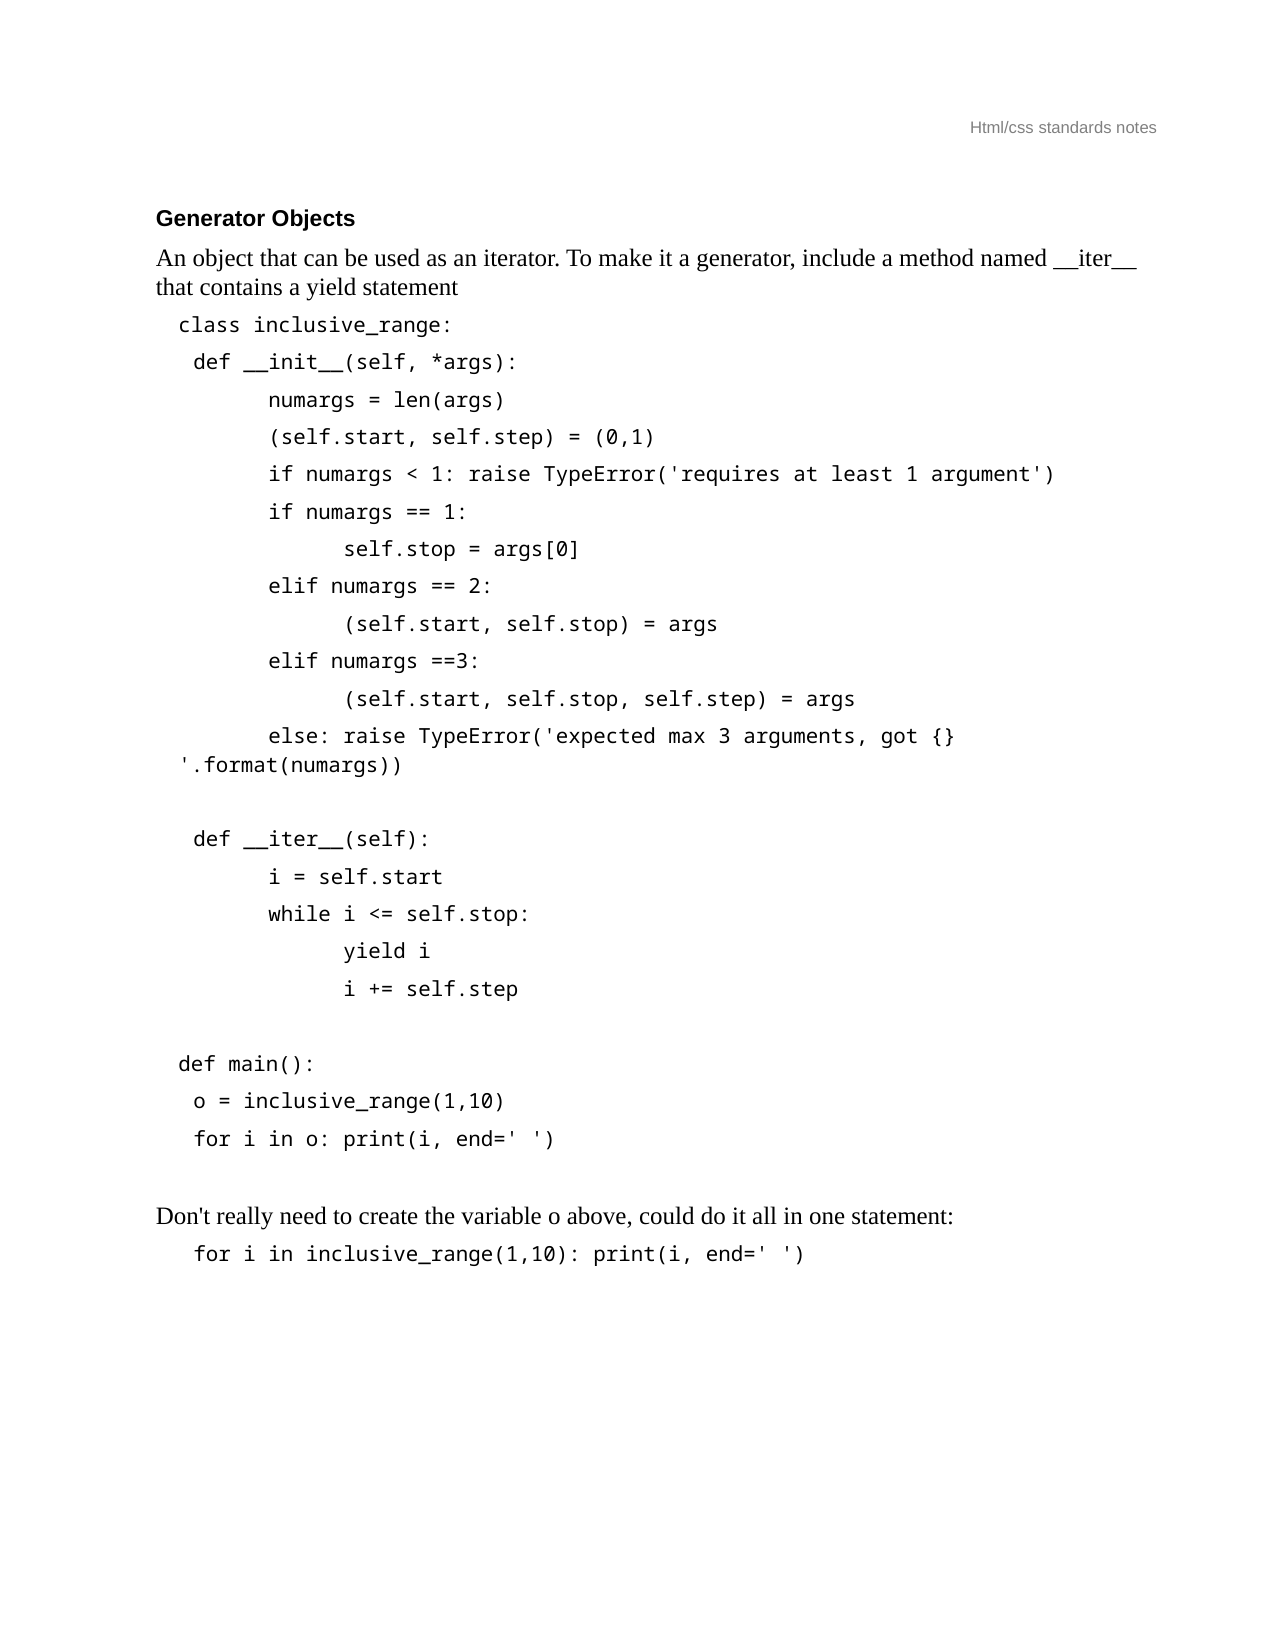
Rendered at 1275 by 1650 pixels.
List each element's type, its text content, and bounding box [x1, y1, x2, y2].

text elif numargs ==3: [178, 646, 1157, 675]
text elif numargs == 2: [178, 572, 1157, 600]
subtitle Generator Objects [156, 205, 1157, 231]
text (self.start, self.step) = (0,1) [178, 422, 1157, 451]
text if numargs < 1: raise TypeError('requires at least 1 argument') [178, 459, 1157, 488]
text if numargs == 1: [178, 497, 1157, 525]
text (self.start, self.stop, self.step) = args [178, 684, 1157, 712]
text for i in inclusive_range(1,10): print(i, end=' ') [178, 1239, 1157, 1268]
text Don't really need to create the variable o above, could do it all in one statement: [156, 1201, 1157, 1230]
text def __iter__(self): [178, 824, 1157, 853]
text class inclusive_range: [178, 310, 1157, 338]
text i += self.step [178, 974, 1157, 1002]
text An object that can be used as an iterator. To make it a generator, include a method named __iter__ that contains a yield statement [156, 243, 1157, 301]
text o = inclusive_range(1,10) [178, 1086, 1157, 1115]
text while i <= self.stop: [178, 899, 1157, 928]
text else: raise TypeError('expected max 3 arguments, got {} '.format(numargs)) [178, 721, 1157, 778]
text def __init__(self, *args): [178, 347, 1157, 376]
text for i in o: print(i, end=' ') [178, 1124, 1157, 1152]
text def main(): [178, 1049, 1157, 1077]
text numargs = len(args) [178, 385, 1157, 413]
text self.stop = args[0] [178, 534, 1157, 563]
text (self.start, self.stop) = args [178, 609, 1157, 637]
text i = self.start [178, 862, 1157, 890]
text yield i [178, 937, 1157, 965]
